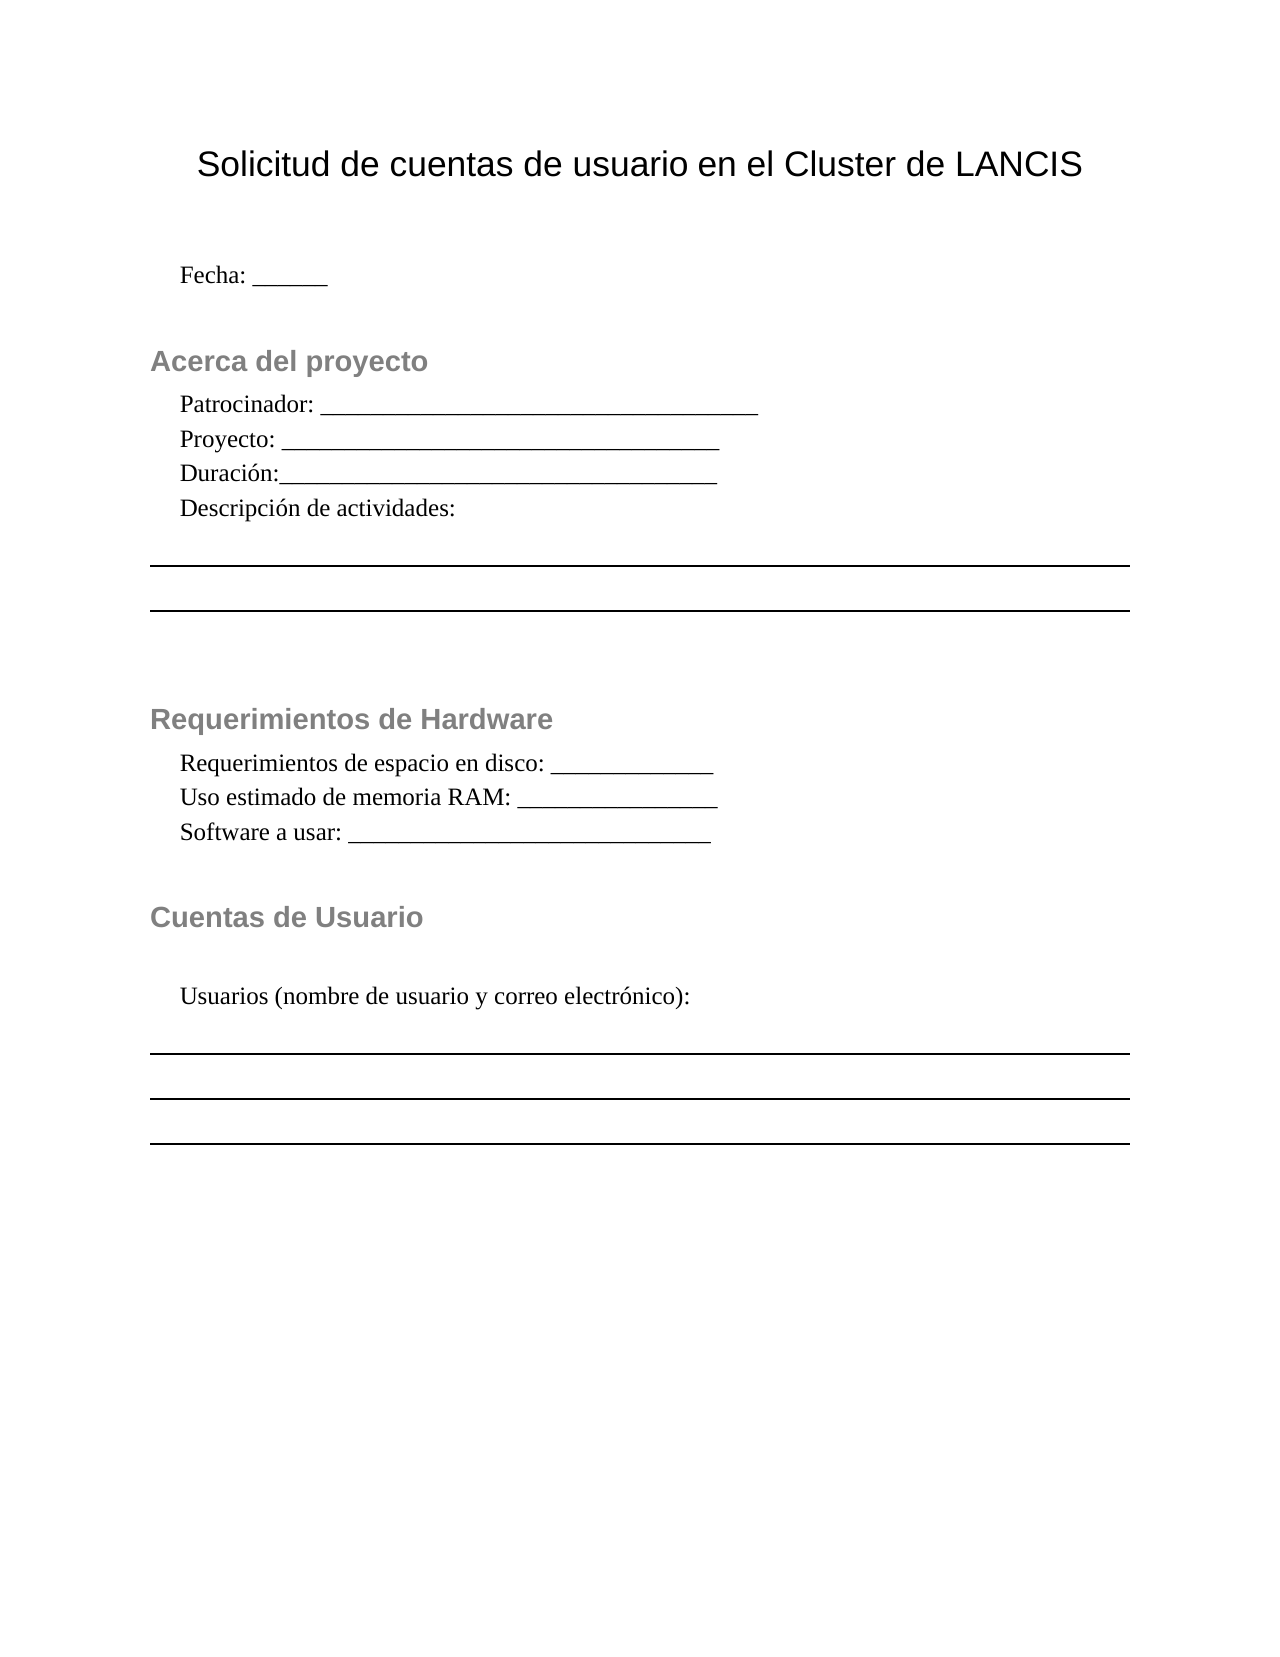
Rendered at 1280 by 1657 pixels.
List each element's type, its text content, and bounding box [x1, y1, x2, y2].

subtitle Cuentas de Usuario [150, 900, 1130, 934]
subtitle Requerimientos de Hardware [150, 702, 1130, 735]
text Proyecto: ___________________________________ [150, 424, 1130, 453]
text Duración:___________________________________ [150, 458, 1130, 487]
text Software a usar: _____________________________ [150, 817, 1130, 845]
text Fecha: ______ [150, 260, 1130, 289]
title Solicitud de cuentas de usuario en el Cluster de LANCIS [150, 143, 1130, 184]
text Usuarios (nombre de usuario y correo electrónico): [150, 981, 1130, 1009]
text Descripción de actividades: [150, 493, 1130, 522]
subtitle Acerca del proyecto [150, 343, 1130, 377]
text Requerimientos de espacio en disco: _____________ [150, 748, 1130, 776]
text Patrocinador: ___________________________________ [150, 389, 1130, 418]
text Uso estimado de memoria RAM: ________________ [150, 782, 1130, 811]
